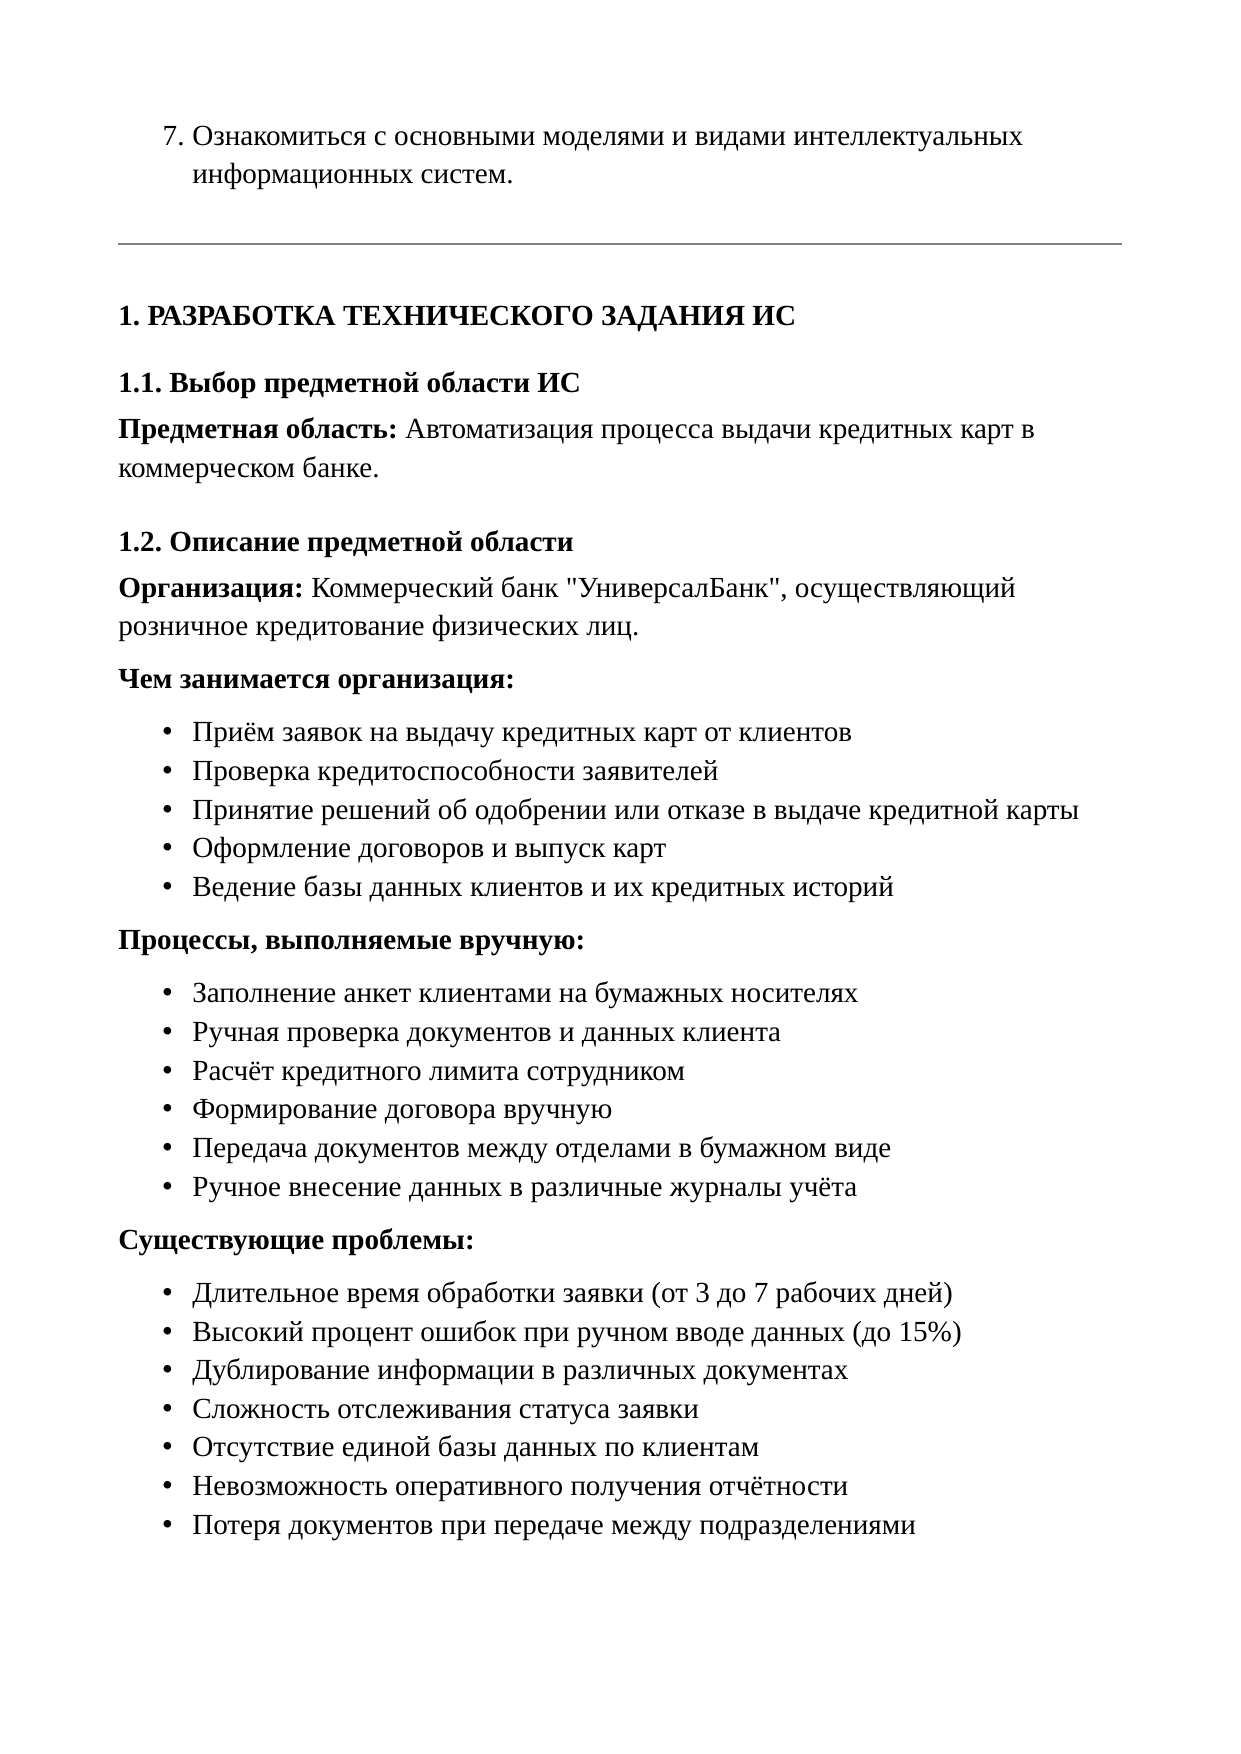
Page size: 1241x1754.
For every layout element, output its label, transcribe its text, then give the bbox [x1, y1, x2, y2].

list Сложность отслеживания статуса заявки [162, 1391, 1122, 1424]
list Дублирование информации в различных документах [162, 1352, 1122, 1386]
text Предметная область: Автоматизация процесса выдачи кредитных карт в коммерческом банке. [118, 411, 1122, 483]
list Расчёт кредитного лимита сотрудником [162, 1053, 1122, 1086]
text Процессы, выполняемые вручную: [118, 922, 1122, 956]
list Ручная проверка документов и данных клиента [162, 1014, 1122, 1048]
list Проверка кредитоспособности заявителей [162, 753, 1122, 787]
list Передача документов между отделами в бумажном виде [162, 1130, 1122, 1164]
list Формирование договора вручную [162, 1091, 1122, 1125]
subtitle 1.1. Выбор предметной области ИС [118, 365, 1122, 399]
list Невозможность оперативного получения отчётности [162, 1468, 1122, 1502]
subtitle 1.2. Описание предметной области [118, 524, 1122, 557]
subtitle 1. РАЗРАБОТКА ТЕХНИЧЕСКОГО ЗАДАНИЯ ИС [118, 298, 1122, 332]
text Организация: Коммерческий банк "УниверсалБанк", осуществляющий розничное кредитование физических лиц. [118, 570, 1122, 642]
list Ознакомиться с основными моделями и видами интеллектуальных информационных систем. [162, 118, 1122, 190]
text Чем занимается организация: [118, 661, 1122, 695]
list Принятие решений об одобрении или отказе в выдаче кредитной карты [162, 792, 1122, 825]
list Ручное внесение данных в различные журналы учёта [162, 1169, 1122, 1202]
list Отсутствие единой базы данных по клиентам [162, 1429, 1122, 1463]
list Приём заявок на выдачу кредитных карт от клиентов [162, 714, 1122, 748]
list Заполнение анкет клиентами на бумажных носителях [162, 975, 1122, 1009]
list Ведение базы данных клиентов и их кредитных историй [162, 869, 1122, 903]
list Длительное время обработки заявки (от 3 до 7 рабочих дней) [162, 1275, 1122, 1309]
list Оформление договоров и выпуск карт [162, 830, 1122, 864]
text Существующие проблемы: [118, 1222, 1122, 1255]
list Потеря документов при передаче между подразделениями [162, 1507, 1122, 1541]
list Высокий процент ошибок при ручном вводе данных (до 15%) [162, 1314, 1122, 1347]
